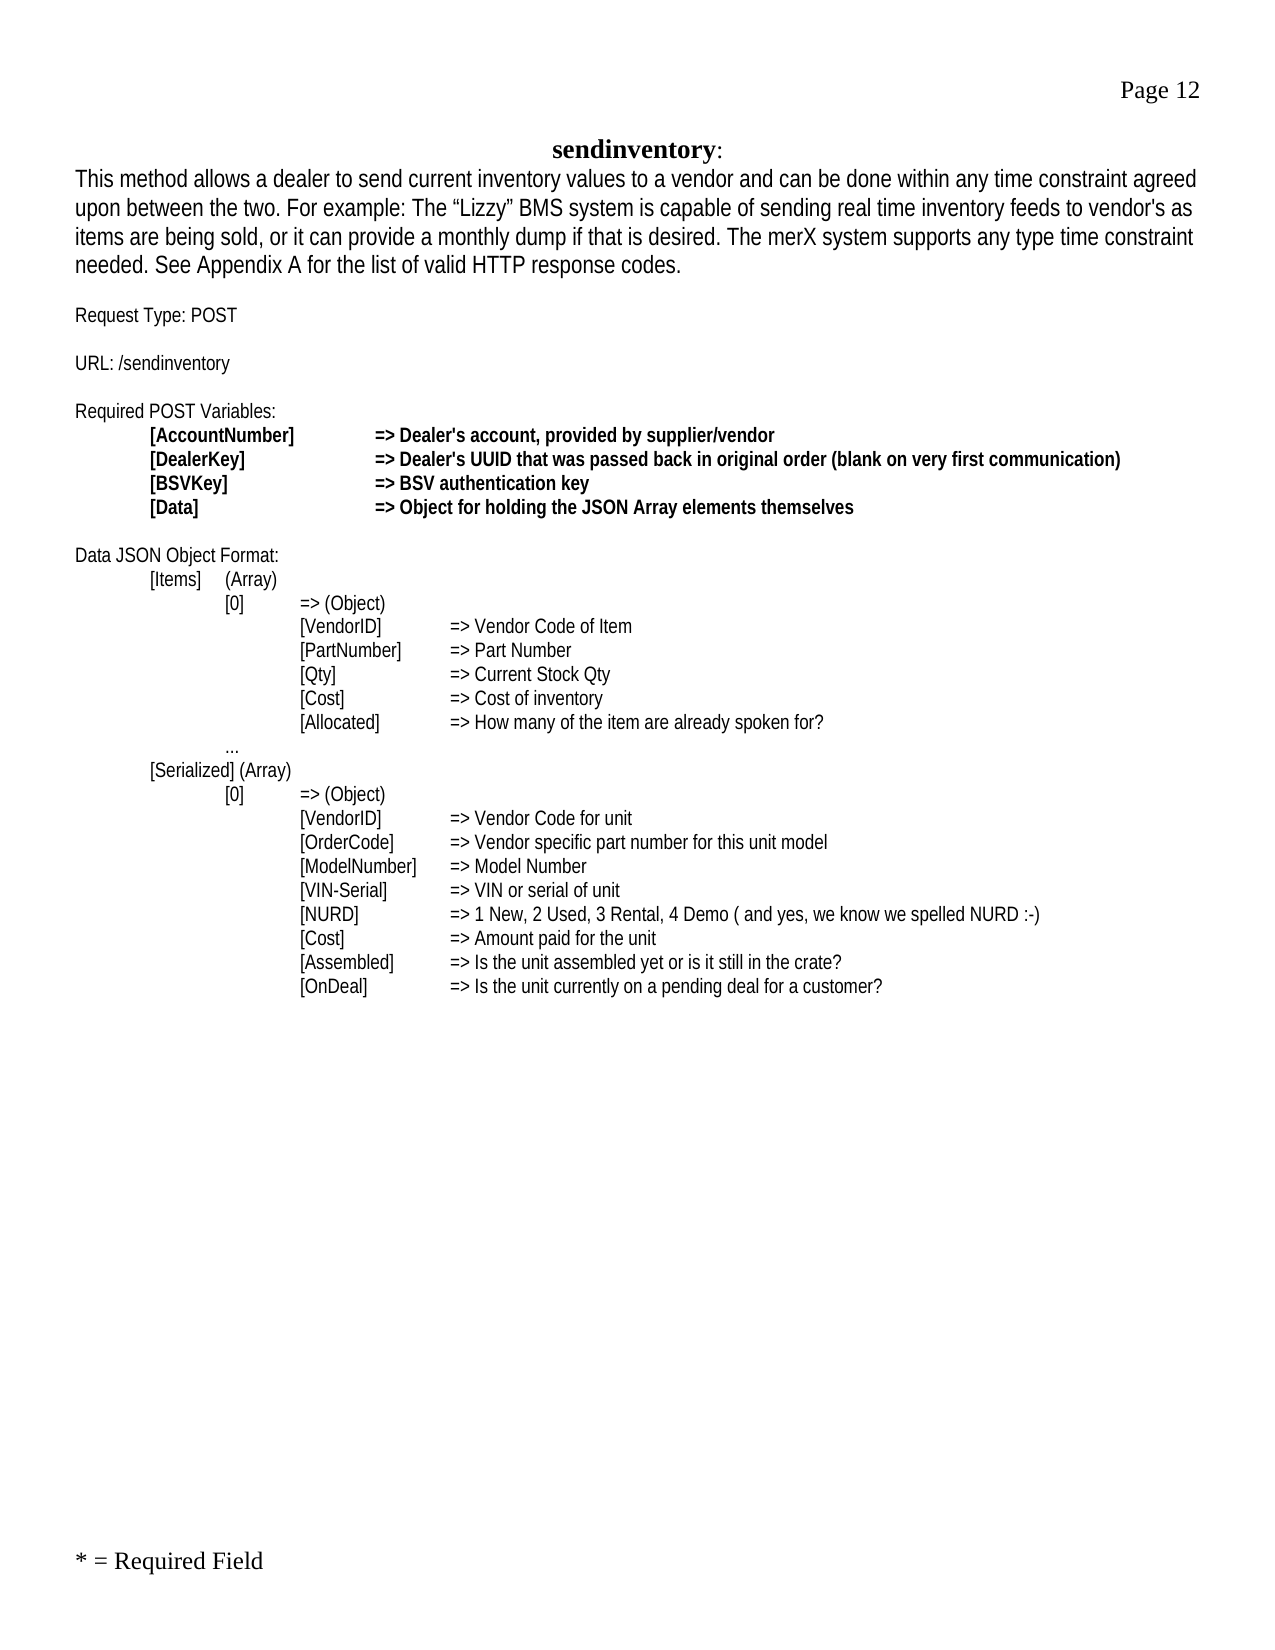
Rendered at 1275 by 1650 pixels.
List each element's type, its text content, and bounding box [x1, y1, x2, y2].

text [Cost] => Amount paid for the unit [75, 926, 1200, 950]
text [Items] (Array) [75, 566, 1200, 590]
text [Cost] => Cost of inventory [75, 686, 1200, 710]
text [Qty] => Current Stock Qty [75, 662, 1200, 686]
text [NURD] => 1 New, 2 Used, 3 Rental, 4 Demo ( and yes, we know we spelled NURD :-) [75, 902, 1200, 926]
text [OnDeal] => Is the unit currently on a pending deal for a customer? [75, 974, 1200, 998]
text [Serialized] (Array) [75, 758, 1200, 782]
text sendinventory: [75, 133, 1200, 164]
text [0] => (Object) [75, 782, 1200, 806]
text [BSVKey] => BSV authentication key [75, 471, 1200, 494]
text Data JSON Object Format: [75, 542, 1200, 566]
text [ModelNumber] => Model Number [75, 854, 1200, 878]
text [VendorID] => Vendor Code of Item [75, 614, 1200, 638]
text [OrderCode] => Vendor specific part number for this unit model [75, 830, 1200, 854]
text [0] => (Object) [75, 590, 1200, 614]
text [PartNumber] => Part Number [75, 638, 1200, 662]
text [VIN-Serial] => VIN or serial of unit [75, 878, 1200, 902]
text [AccountNumber] => Dealer's account, provided by supplier/vendor [75, 423, 1200, 447]
text Required POST Variables: [75, 399, 1200, 423]
text ... [75, 734, 1200, 758]
text [Data] => Object for holding the JSON Array elements themselves [75, 494, 1200, 518]
text This method allows a dealer to send current inventory values to a vendor and can be done within any time constraint agreed upon between the two. For example: The “Lizzy” BMS system is capable of sending real time inventory feeds to vendor's as items are being sold, or it can provide a monthly dump if that is desired. The merX system supports any type time constraint needed. See Appendix A for the list of valid HTTP response codes. [75, 164, 1200, 279]
text [Assembled] => Is the unit assembled yet or is it still in the crate? [75, 950, 1200, 974]
text [Allocated] => How many of the item are already spoken for? [75, 710, 1200, 734]
text [DealerKey] => Dealer's UUID that was passed back in original order (blank on very first communication) [75, 447, 1200, 471]
text Request Type: POST [75, 303, 1200, 327]
text URL: /sendinventory [75, 351, 1200, 375]
text [VendorID] => Vendor Code for unit [75, 806, 1200, 830]
